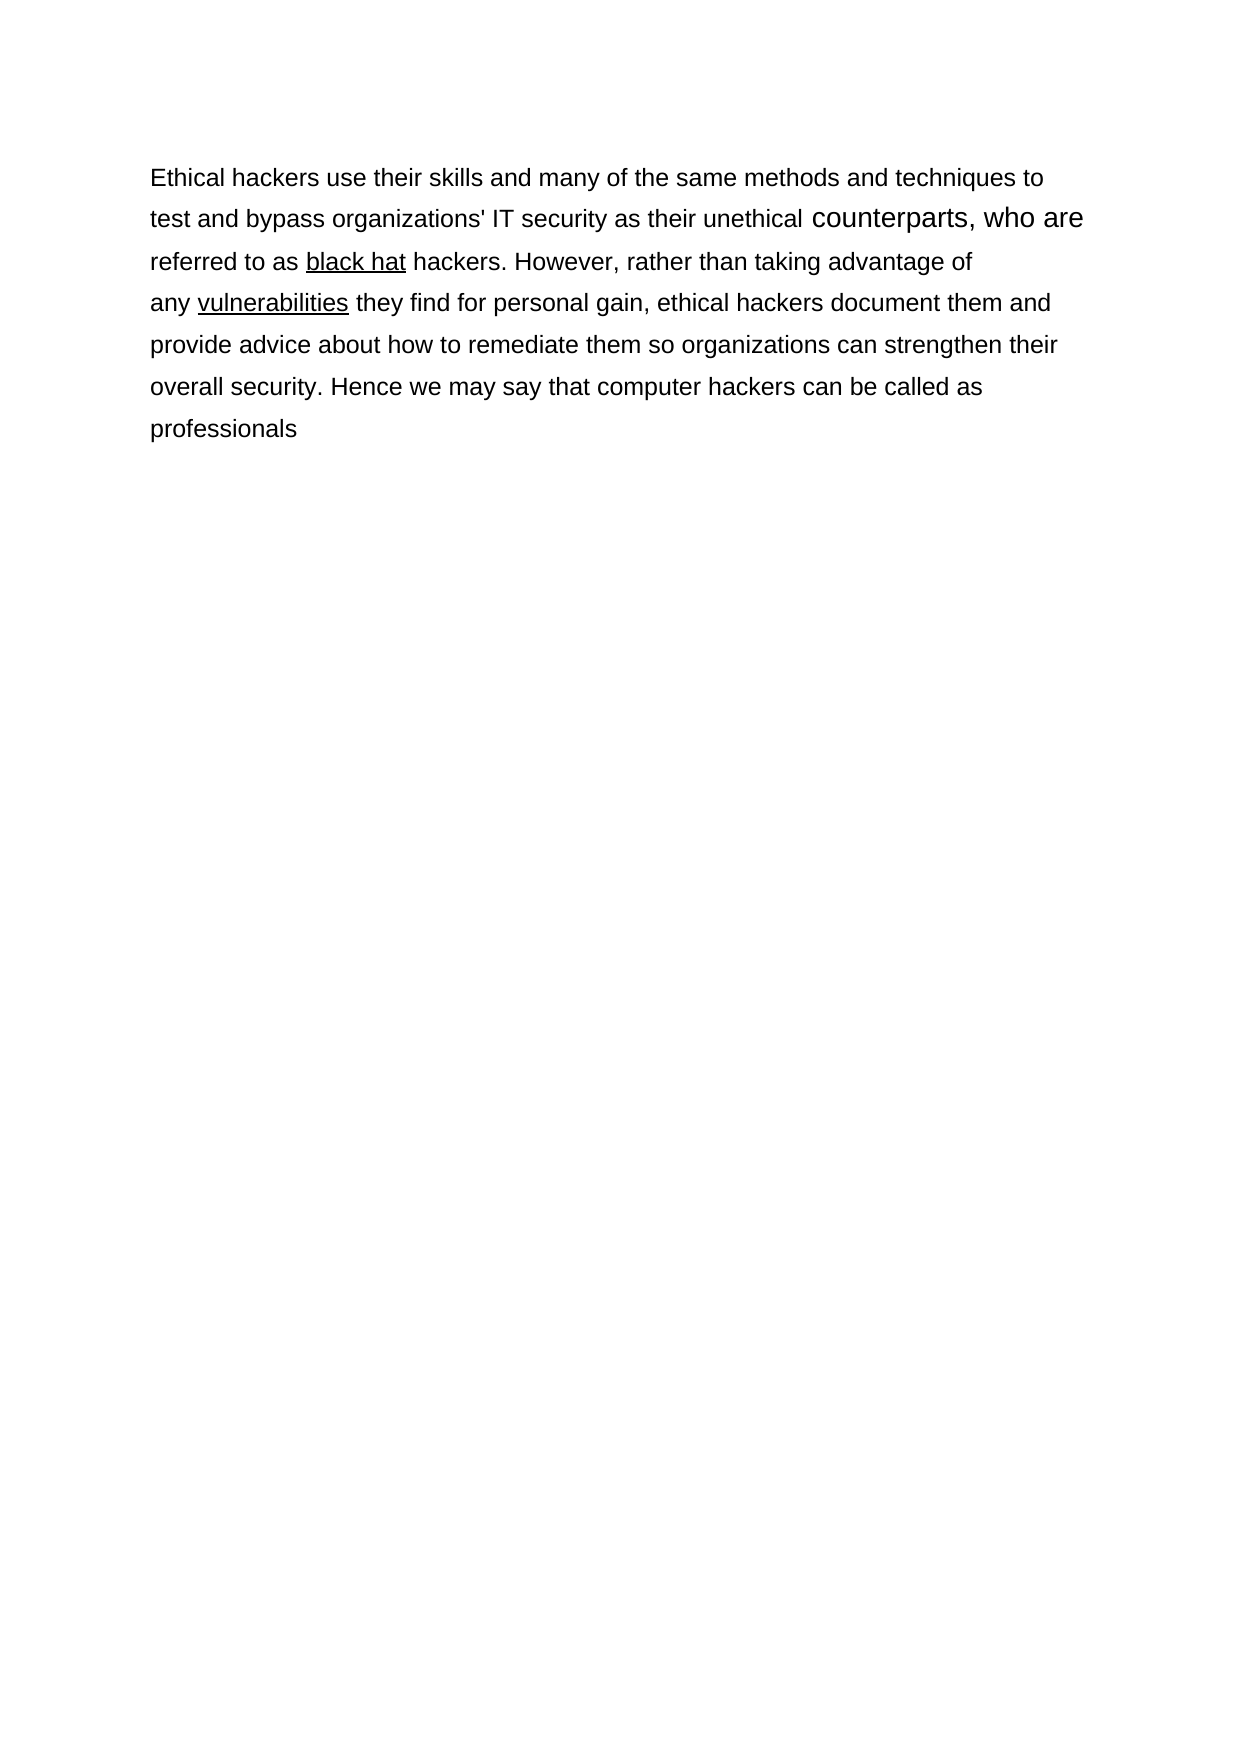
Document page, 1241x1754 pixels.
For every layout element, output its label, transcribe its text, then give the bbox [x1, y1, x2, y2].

text Ethical hackers use their skills and many of the same methods and techniques to test and bypass organizations' IT security as their unethical counterparts, who are referred to as black hat hackers. However, rather than taking advantage of any vulnerabilities they find for personal gain, ethical hackers document them and provide advice about how to remediate them so organizations can strengthen their overall security. Hence we may say that computer hackers can be called as professionals [150, 150, 1090, 442]
